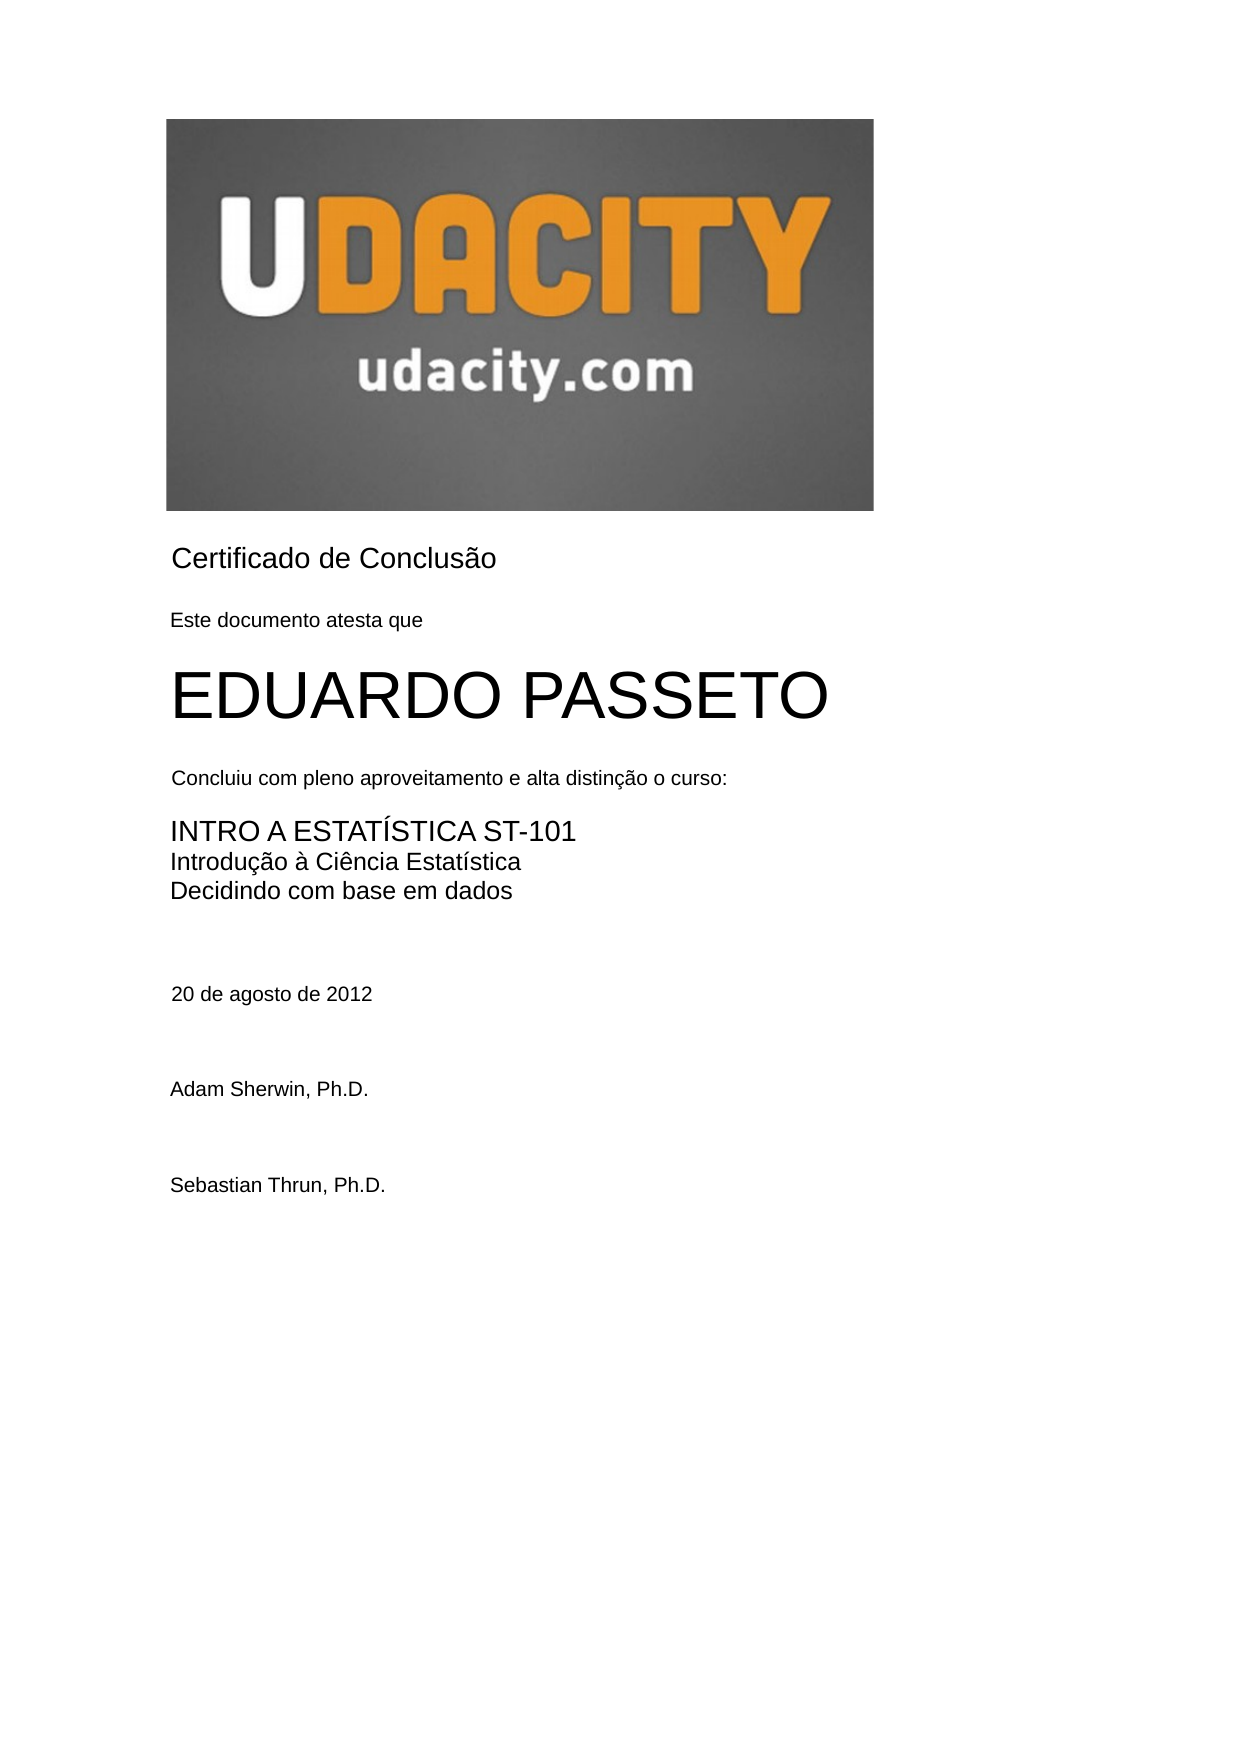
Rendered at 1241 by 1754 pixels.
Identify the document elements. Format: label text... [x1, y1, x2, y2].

text Sebastian Thrun, Ph.D. [170, 1173, 1055, 1197]
text 20 de agosto de 2012 [118, 981, 1122, 1005]
text EDUARDO PASSETO [170, 656, 1055, 732]
text Adam Sherwin, Ph.D. [170, 1077, 1055, 1101]
text INTRO A ESTATÍSTICA ST-101 [170, 814, 1055, 847]
text Certificado de Conclusão [118, 541, 1122, 574]
text Introdução à Ciência Estatística [170, 847, 1055, 876]
text Decidindo com base em dados [170, 876, 1055, 905]
text Concluiu com pleno aproveitamento e alta distinção o curso: [118, 766, 1122, 790]
picture [166, 119, 874, 511]
text Este documento atesta que [170, 608, 1055, 632]
